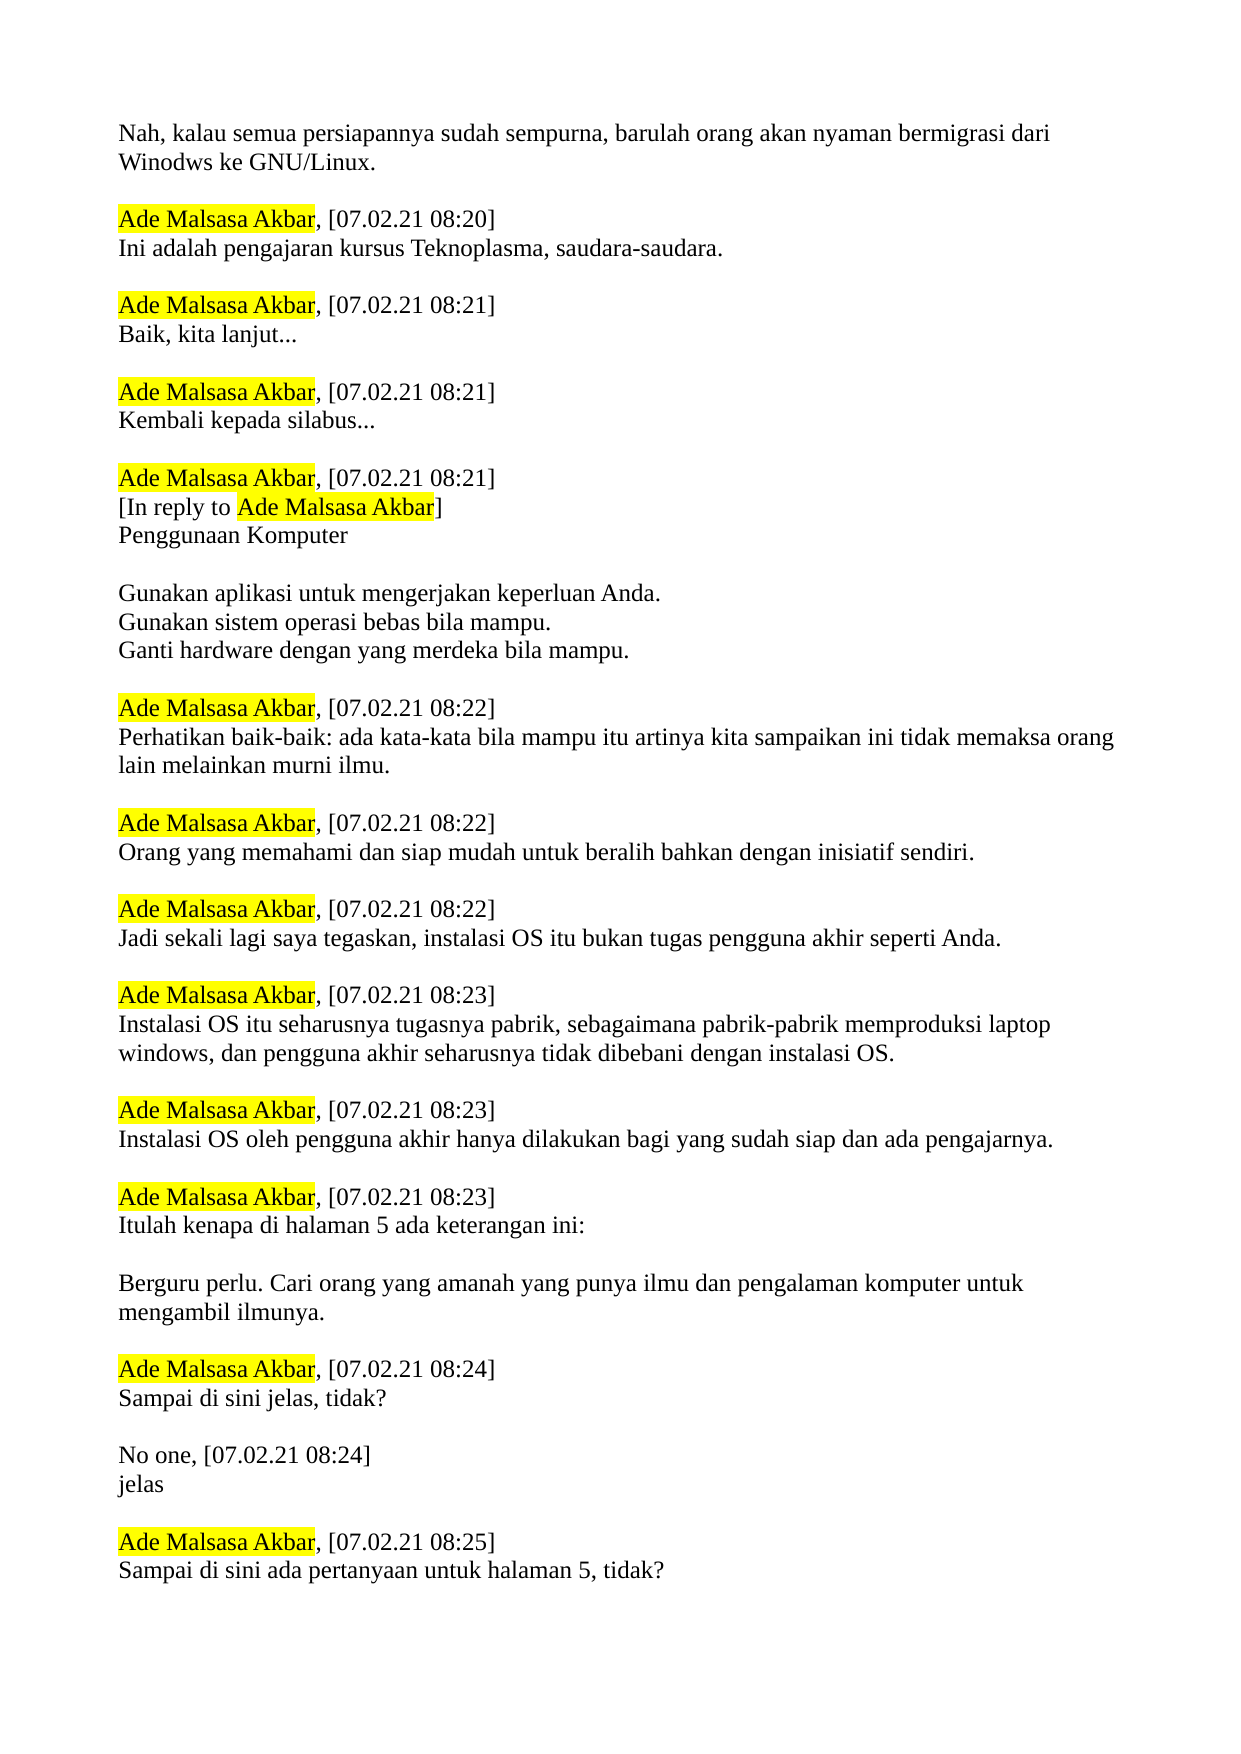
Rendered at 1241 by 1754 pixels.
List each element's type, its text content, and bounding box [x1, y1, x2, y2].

text Perhatikan baik-baik: ada kata-kata bila mampu itu artinya kita sampaikan ini tidak memaksa orang lain melainkan murni ilmu. [118, 722, 1122, 779]
text Orang yang memahami dan siap mudah untuk beralih bahkan dengan inisiatif sendiri. [118, 837, 1122, 866]
text Gunakan aplikasi untuk mengerjakan keperluan Anda. [118, 578, 1122, 607]
text Berguru perlu. Cari orang yang amanah yang punya ilmu dan pengalaman komputer untuk mengambil ilmunya. [118, 1268, 1122, 1326]
text Instalasi OS oleh pengguna akhir hanya dilakukan bagi yang sudah siap dan ada pengajarnya. [118, 1124, 1122, 1153]
text Ade Malsasa Akbar, [07.02.21 08:23] [118, 1096, 1122, 1124]
text Ade Malsasa Akbar, [07.02.21 08:23] [118, 1182, 1122, 1211]
text Ini adalah pengajaran kursus Teknoplasma, saudara-saudara. [118, 233, 1122, 262]
text Ade Malsasa Akbar, [07.02.21 08:20] [118, 204, 1122, 233]
text [In reply to Ade Malsasa Akbar] [118, 492, 1122, 521]
text Ade Malsasa Akbar, [07.02.21 08:25] [118, 1527, 1122, 1556]
text Ade Malsasa Akbar, [07.02.21 08:21] [118, 377, 1122, 406]
text Ade Malsasa Akbar, [07.02.21 08:22] [118, 894, 1122, 923]
text Ade Malsasa Akbar, [07.02.21 08:24] [118, 1354, 1122, 1383]
text No one, [07.02.21 08:24] [118, 1441, 1122, 1469]
text Ganti hardware dengan yang merdeka bila mampu. [118, 636, 1122, 664]
text Gunakan sistem operasi bebas bila mampu. [118, 607, 1122, 636]
text jelas [118, 1469, 1122, 1498]
text Sampai di sini jelas, tidak? [118, 1383, 1122, 1412]
text Itulah kenapa di halaman 5 ada keterangan ini: [118, 1211, 1122, 1239]
text Sampai di sini ada pertanyaan untuk halaman 5, tidak? [118, 1556, 1122, 1584]
text Nah, kalau semua persiapannya sudah sempurna, barulah orang akan nyaman bermigrasi dari Winodws ke GNU/Linux. [118, 118, 1122, 176]
text Ade Malsasa Akbar, [07.02.21 08:22] [118, 808, 1122, 837]
text Ade Malsasa Akbar, [07.02.21 08:22] [118, 693, 1122, 722]
text Baik, kita lanjut... [118, 319, 1122, 348]
text Kembali kepada silabus... [118, 406, 1122, 434]
text Instalasi OS itu seharusnya tugasnya pabrik, sebagaimana pabrik-pabrik memproduksi laptop windows, dan pengguna akhir seharusnya tidak dibebani dengan instalasi OS. [118, 1009, 1122, 1067]
text Jadi sekali lagi saya tegaskan, instalasi OS itu bukan tugas pengguna akhir seperti Anda. [118, 923, 1122, 952]
text Ade Malsasa Akbar, [07.02.21 08:21] [118, 463, 1122, 492]
text Ade Malsasa Akbar, [07.02.21 08:23] [118, 981, 1122, 1009]
text Ade Malsasa Akbar, [07.02.21 08:21] [118, 291, 1122, 319]
text Penggunaan Komputer [118, 521, 1122, 549]
